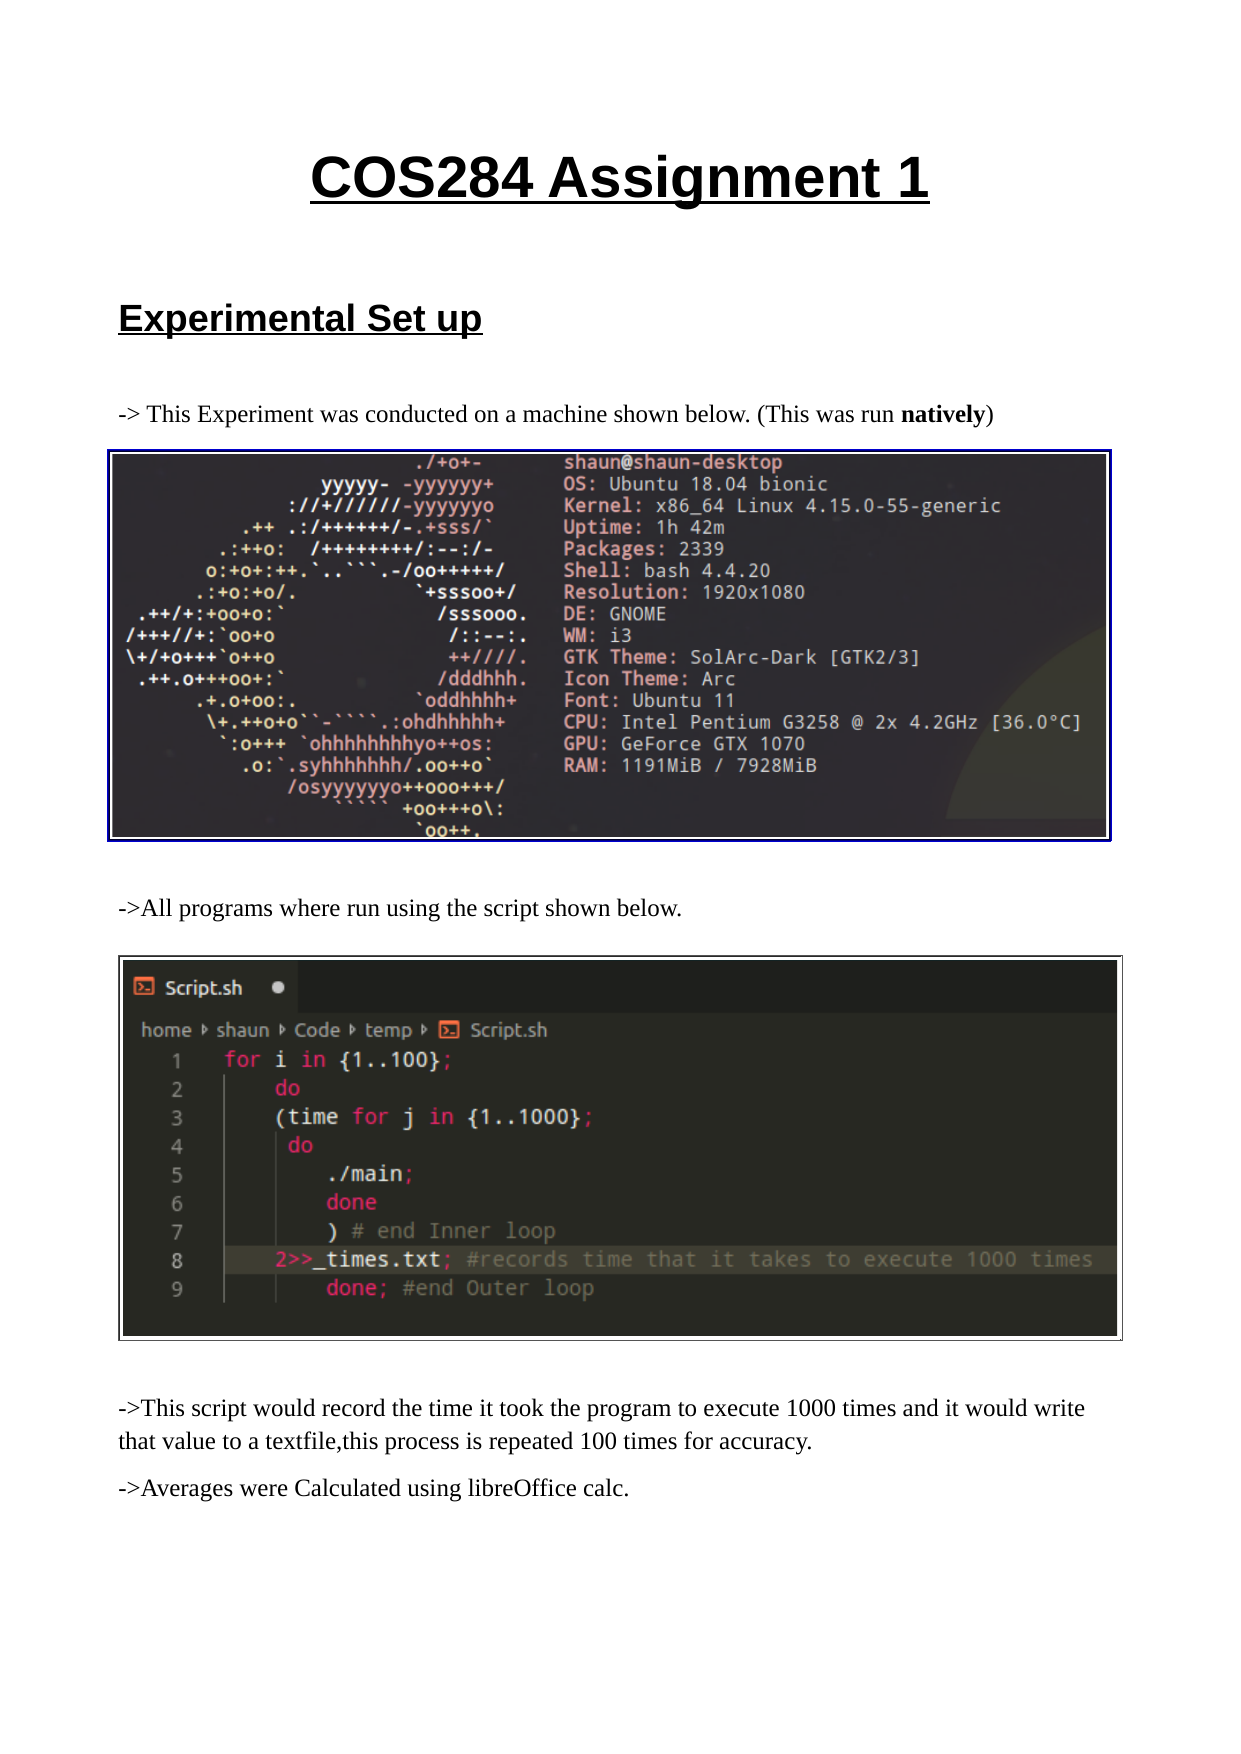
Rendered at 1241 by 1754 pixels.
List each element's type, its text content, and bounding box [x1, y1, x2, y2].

text ->All programs where run using the script shown below. [118, 893, 1122, 922]
picture [123, 960, 1118, 1336]
picture [112, 454, 1107, 837]
text ->Averages were Calculated using libreOffice calc. [118, 1473, 1122, 1502]
subtitle Experimental Set up [118, 295, 1122, 339]
text ->This script would record the time it took the program to execute 1000 times and it would write that value to a textfile,this process is repeated 100 times for accuracy. [118, 1393, 1122, 1454]
text -> This Experiment was conducted on a machine shown below. (This was run natively) [118, 399, 1122, 428]
title COS284 Assignment 1 [118, 143, 1122, 210]
